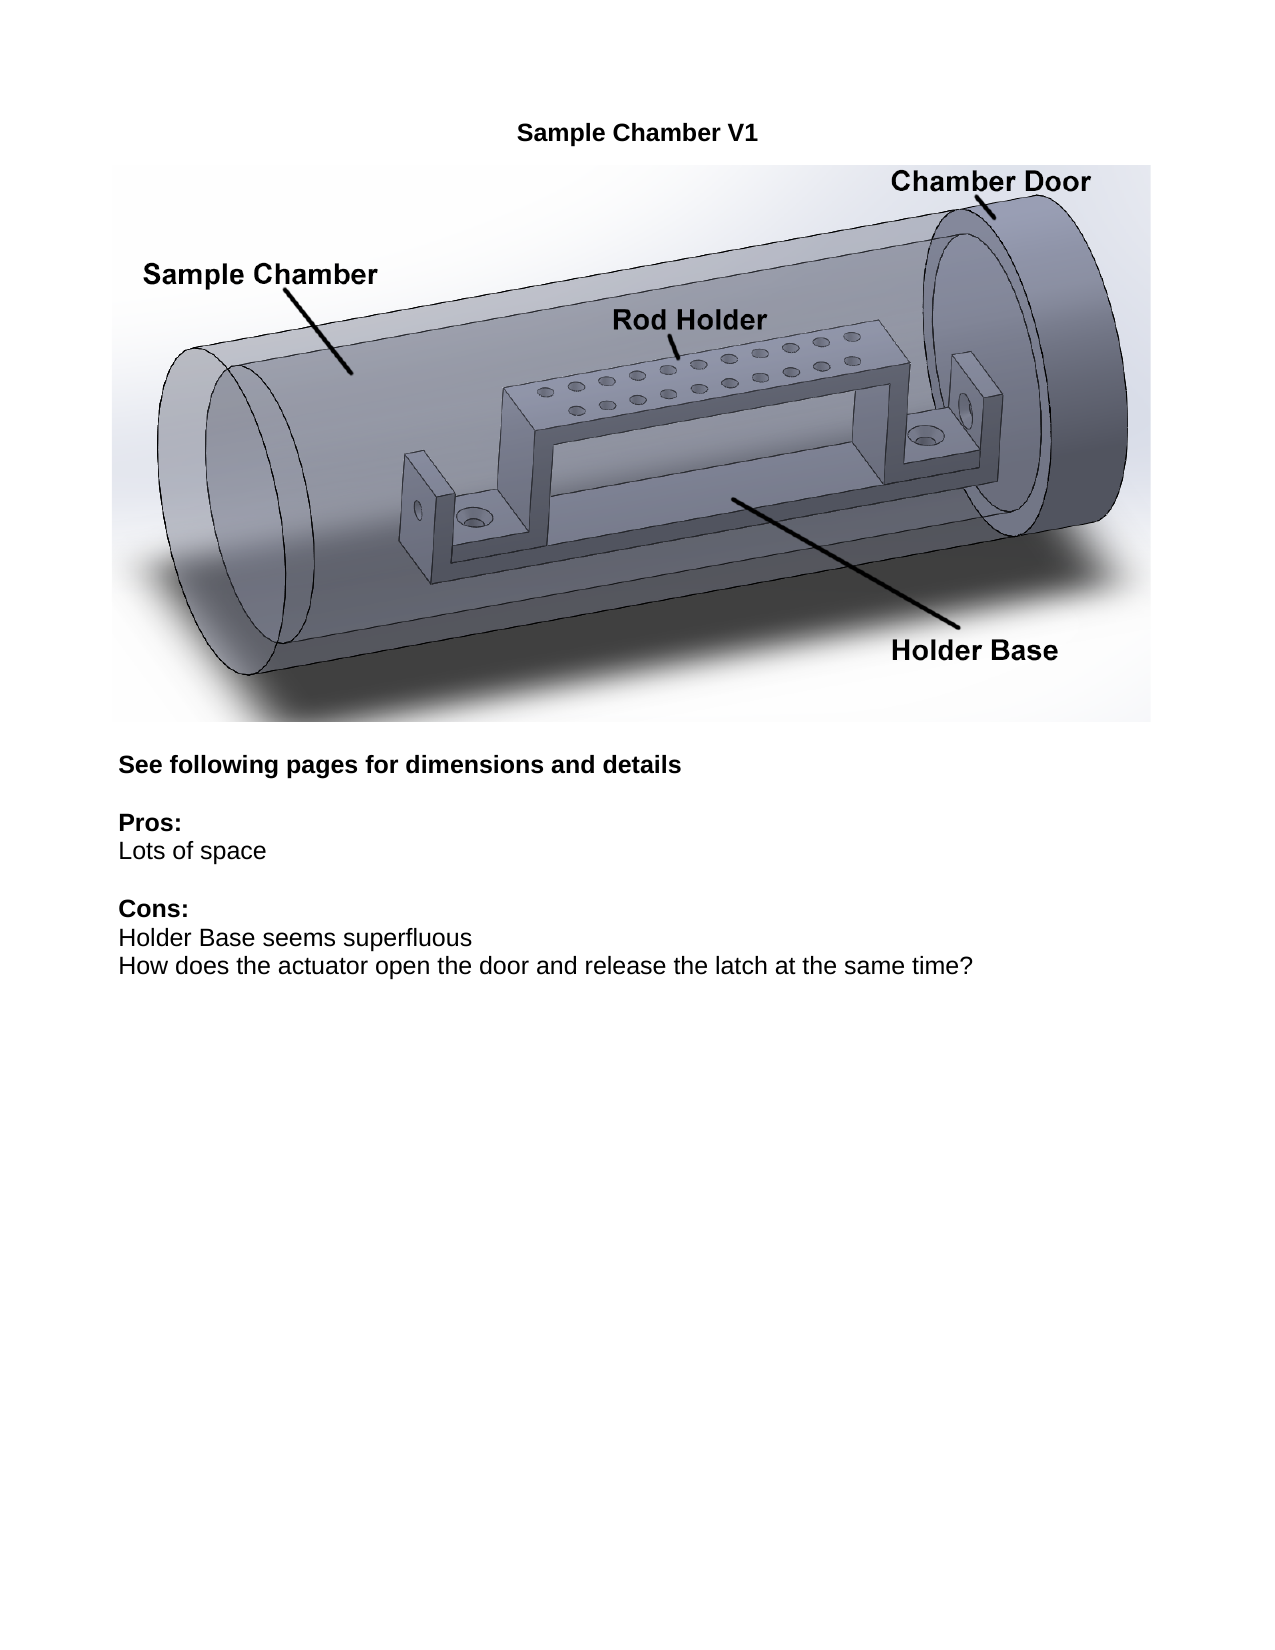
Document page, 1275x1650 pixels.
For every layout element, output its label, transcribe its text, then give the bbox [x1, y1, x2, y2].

text See following pages for dimensions and details [118, 750, 1157, 779]
text Holder Base seems superfluous [118, 923, 1157, 951]
text Cons: [118, 894, 1157, 923]
text How does the actuator open the door and release the latch at the same time? [118, 951, 1157, 980]
text Lots of space [118, 836, 1157, 865]
text Pros: [118, 808, 1157, 836]
text Sample Chamber V1 [118, 118, 1157, 147]
picture [111, 165, 1151, 722]
